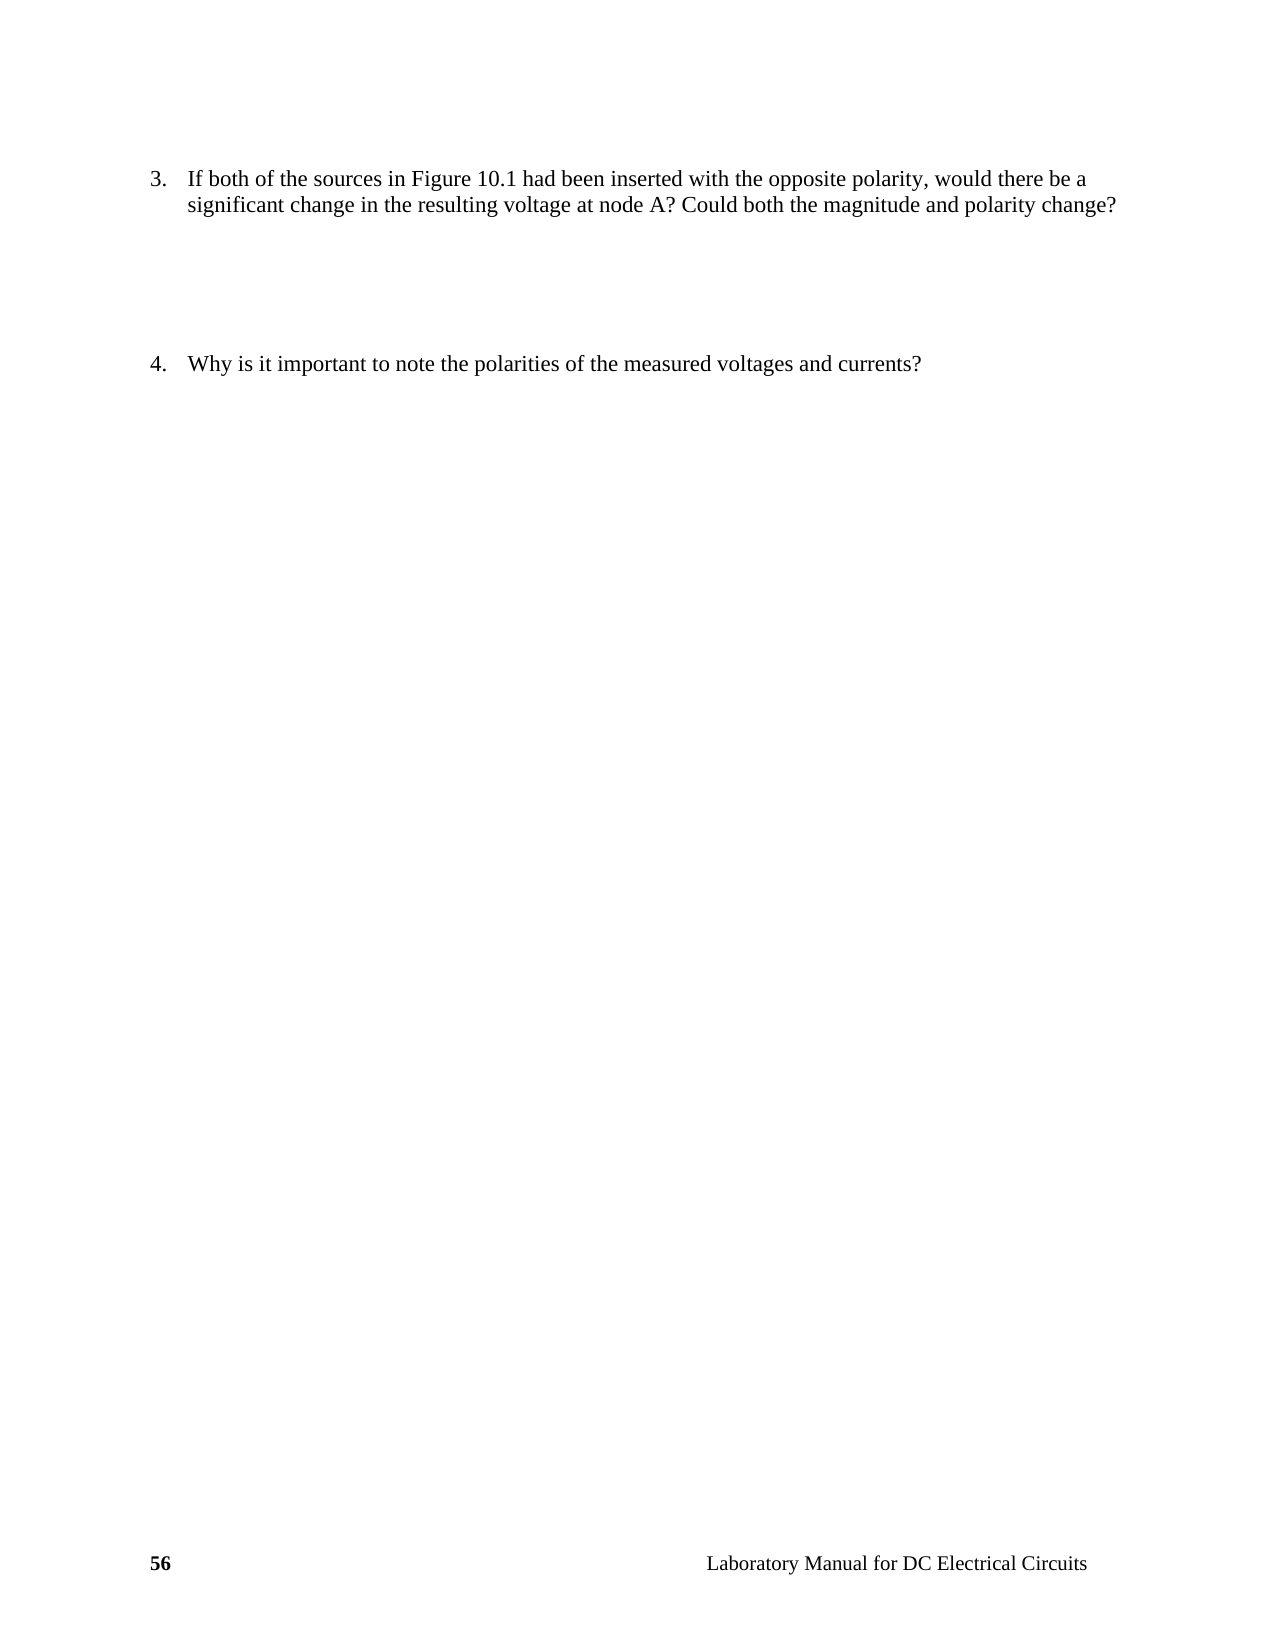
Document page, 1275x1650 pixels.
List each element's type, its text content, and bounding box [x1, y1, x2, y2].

list Why is it important to note the polarities of the measured voltages and currents? [150, 350, 1125, 376]
list If both of the sources in Figure 10.1 had been inserted with the opposite polarity, would there be a significant change in the resulting voltage at node A? Could both the magnitude and polarity change? [150, 165, 1125, 218]
